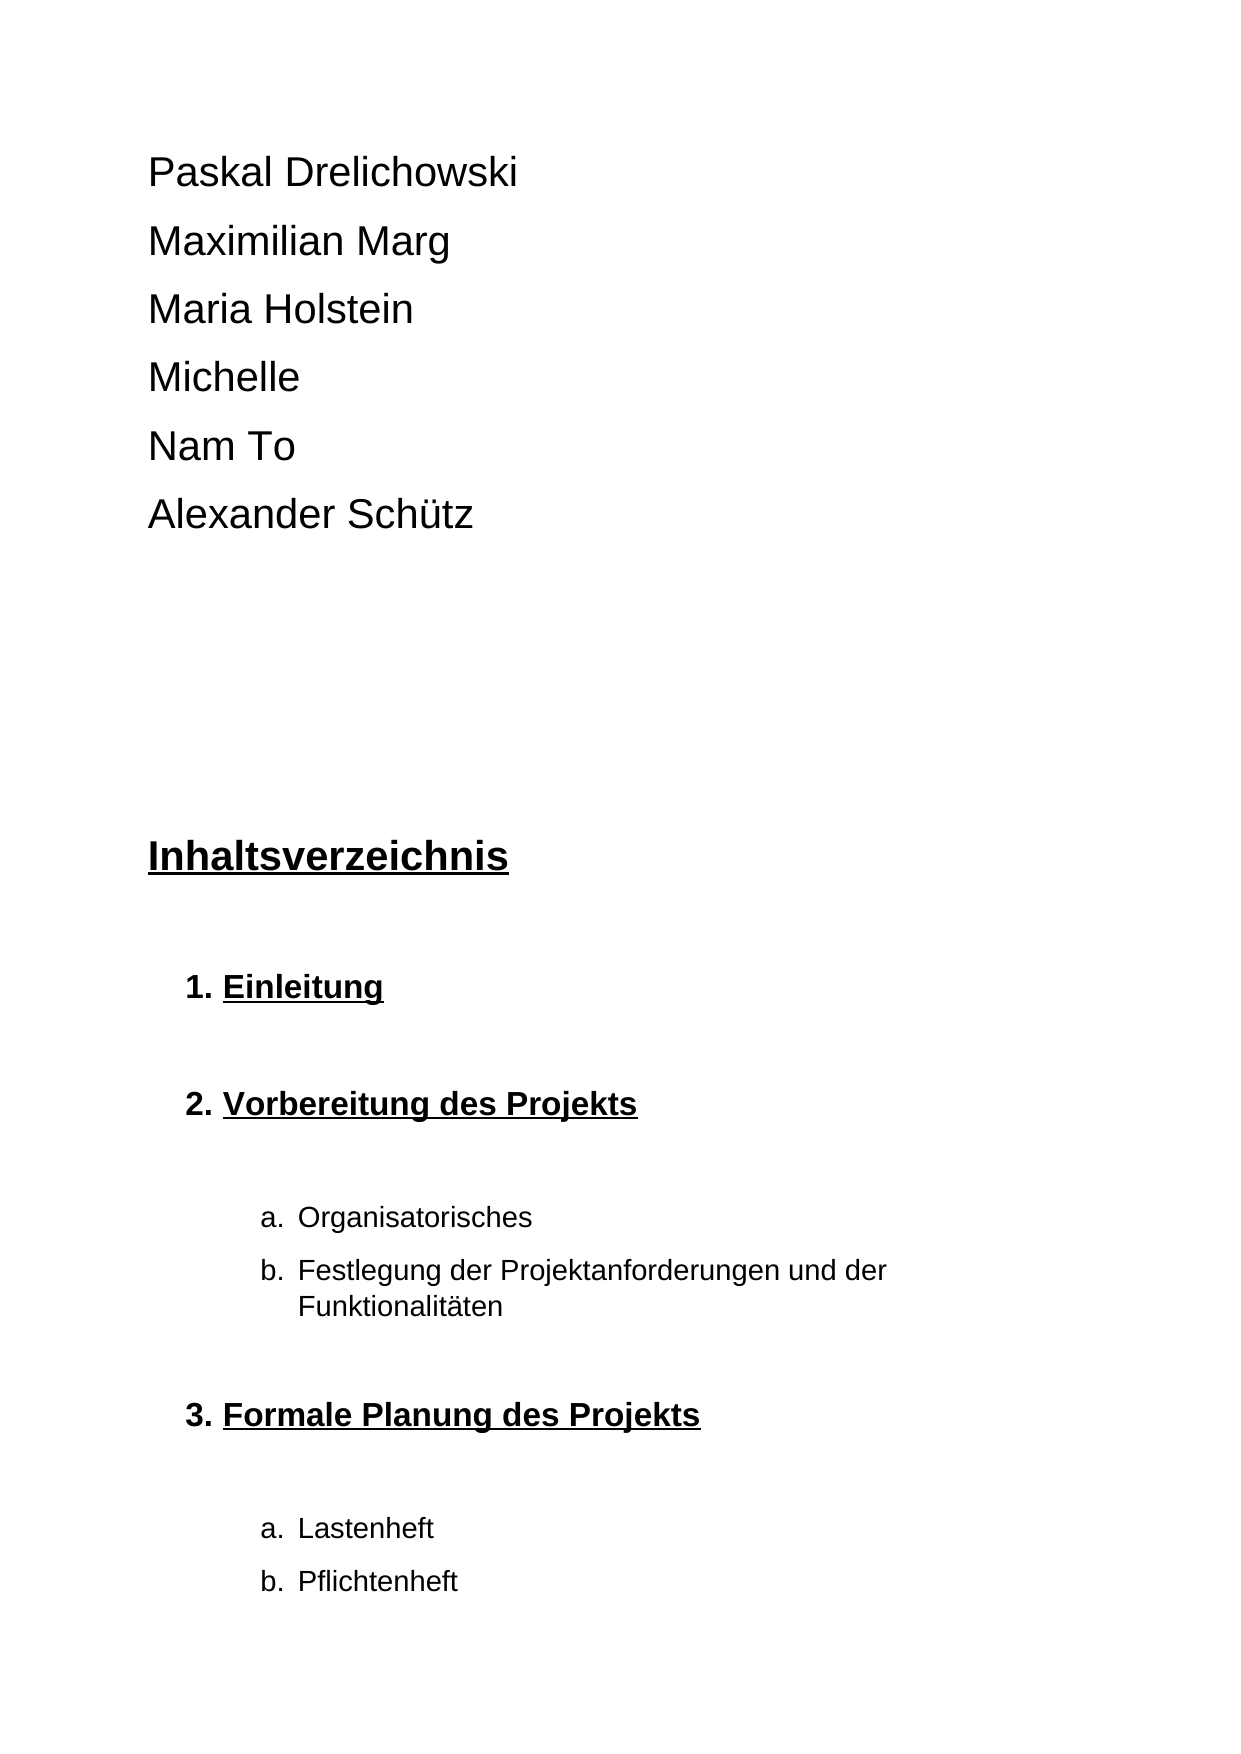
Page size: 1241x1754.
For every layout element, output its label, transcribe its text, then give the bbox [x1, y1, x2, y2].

list Lastenheft [260, 1511, 1093, 1544]
text Paskal Drelichowski [148, 148, 1093, 196]
list Organisatorisches [260, 1200, 1093, 1234]
text Maria Holstein [148, 284, 1093, 332]
list Einleitung [185, 968, 1093, 1006]
text Inhaltsverzeichnis [148, 831, 1093, 879]
list Festlegung der Projektanforderungen und der Funktionalitäten [260, 1253, 1093, 1323]
list Pflichtenheft [260, 1564, 1093, 1597]
text Maximilian Marg [148, 216, 1093, 264]
list Vorbereitung des Projekts [185, 1084, 1093, 1122]
list Formale Planung des Projekts [185, 1395, 1093, 1433]
text Nam To [148, 421, 1093, 469]
text Alexander Schütz [148, 489, 1093, 537]
text Michelle [148, 353, 1093, 401]
